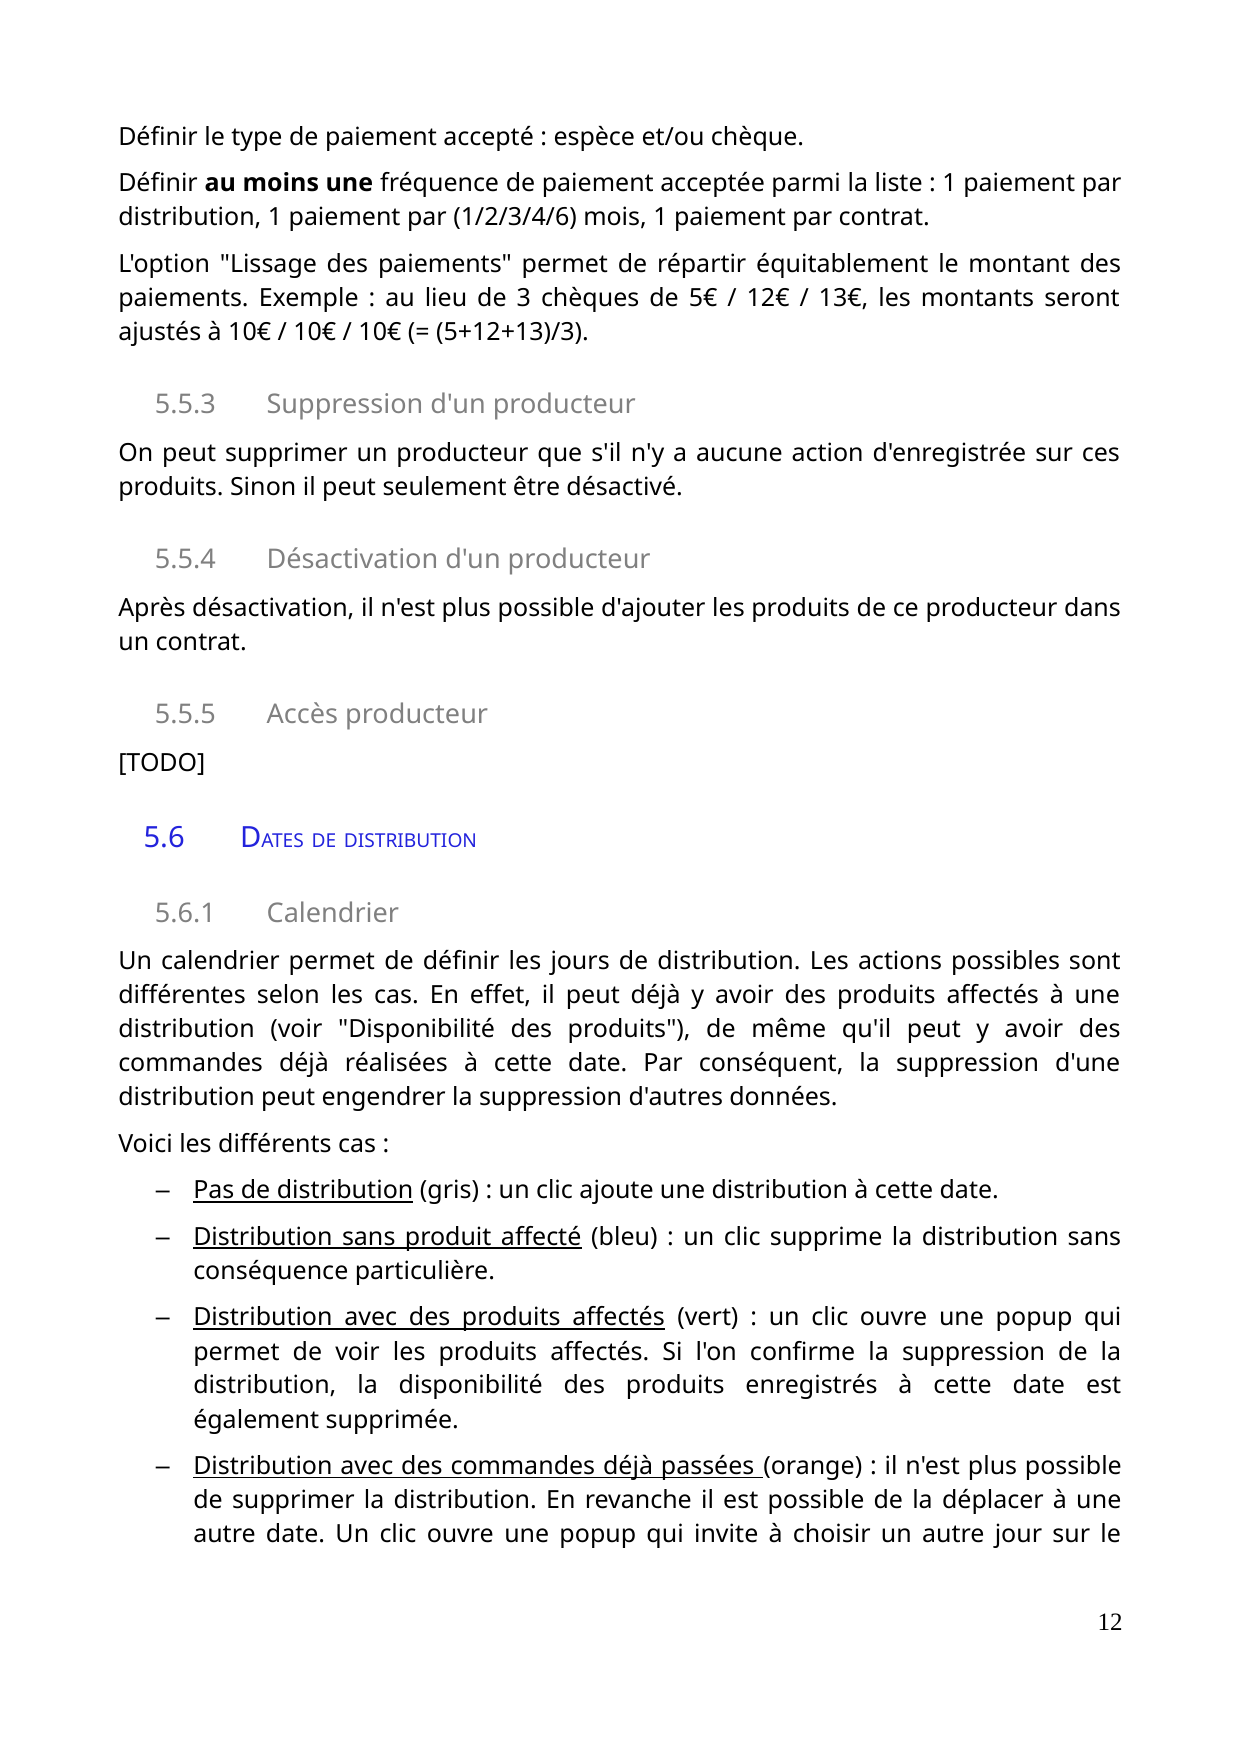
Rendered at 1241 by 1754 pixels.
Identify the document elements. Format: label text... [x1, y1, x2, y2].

list Distribution avec des produits affectés (vert) : un clic ouvre une popup qui permet de voir les produits affectés. Si l'on confirme la suppression de la distribution, la disponibilité des produits enregistrés à cette date est également supprimée. [156, 1299, 1122, 1435]
text [TODO] [118, 744, 1122, 778]
subtitle Calendrier [148, 893, 1122, 930]
text On peut supprimer un producteur que s'il n'y a aucune action d'enregistrée sur ces produits. Sinon il peut seulement être désactivé. [118, 434, 1122, 502]
subtitle Désactivation d'un producteur [148, 540, 1122, 577]
subtitle Dates de distribution [136, 816, 1122, 856]
text Un calendrier permet de définir les jours de distribution. Les actions possibles sont différentes selon les cas. En effet, il peut déjà y avoir des produits affectés à une distribution (voir "Disponibilité des produits"), de même qu'il peut y avoir des commandes déjà réalisées à cette date. Par conséquent, la suppression d'une distribution peut engendrer la suppression d'autres données. [118, 942, 1122, 1113]
text L'option "Lissage des paiements" permet de répartir équitablement le montant des paiements. Exemple : au lieu de 3 chèques de 5€ / 12€ / 13€, les montants seront ajustés à 10€ / 10€ / 10€ (= (5+12+13)/3). [118, 245, 1122, 347]
text Après désactivation, il n'est plus possible d'ajouter les produits de ce producteur dans un contrat. [118, 589, 1122, 657]
list Distribution sans produit affecté (bleu) : un clic supprime la distribution sans conséquence particulière. [156, 1218, 1122, 1287]
text Définir le type de paiement accepté : espèce et/ou chèque. [118, 118, 1122, 152]
subtitle Accès producteur [148, 695, 1122, 732]
subtitle Suppression d'un producteur [148, 385, 1122, 422]
text Voici les différents cas : [118, 1125, 1122, 1159]
list Distribution avec des commandes déjà passées (orange) : il n'est plus possible de supprimer la distribution. En revanche il est possible de la déplacer à une autre date. Un clic ouvre une popup qui invite à choisir un autre jour sur le [156, 1448, 1122, 1550]
list Pas de distribution (gris) : un clic ajoute une distribution à cette date. [156, 1172, 1122, 1206]
text Définir au moins une fréquence de paiement acceptée parmi la liste : 1 paiement par distribution, 1 paiement par (1/2/3/4/6) mois, 1 paiement par contrat. [118, 165, 1122, 233]
